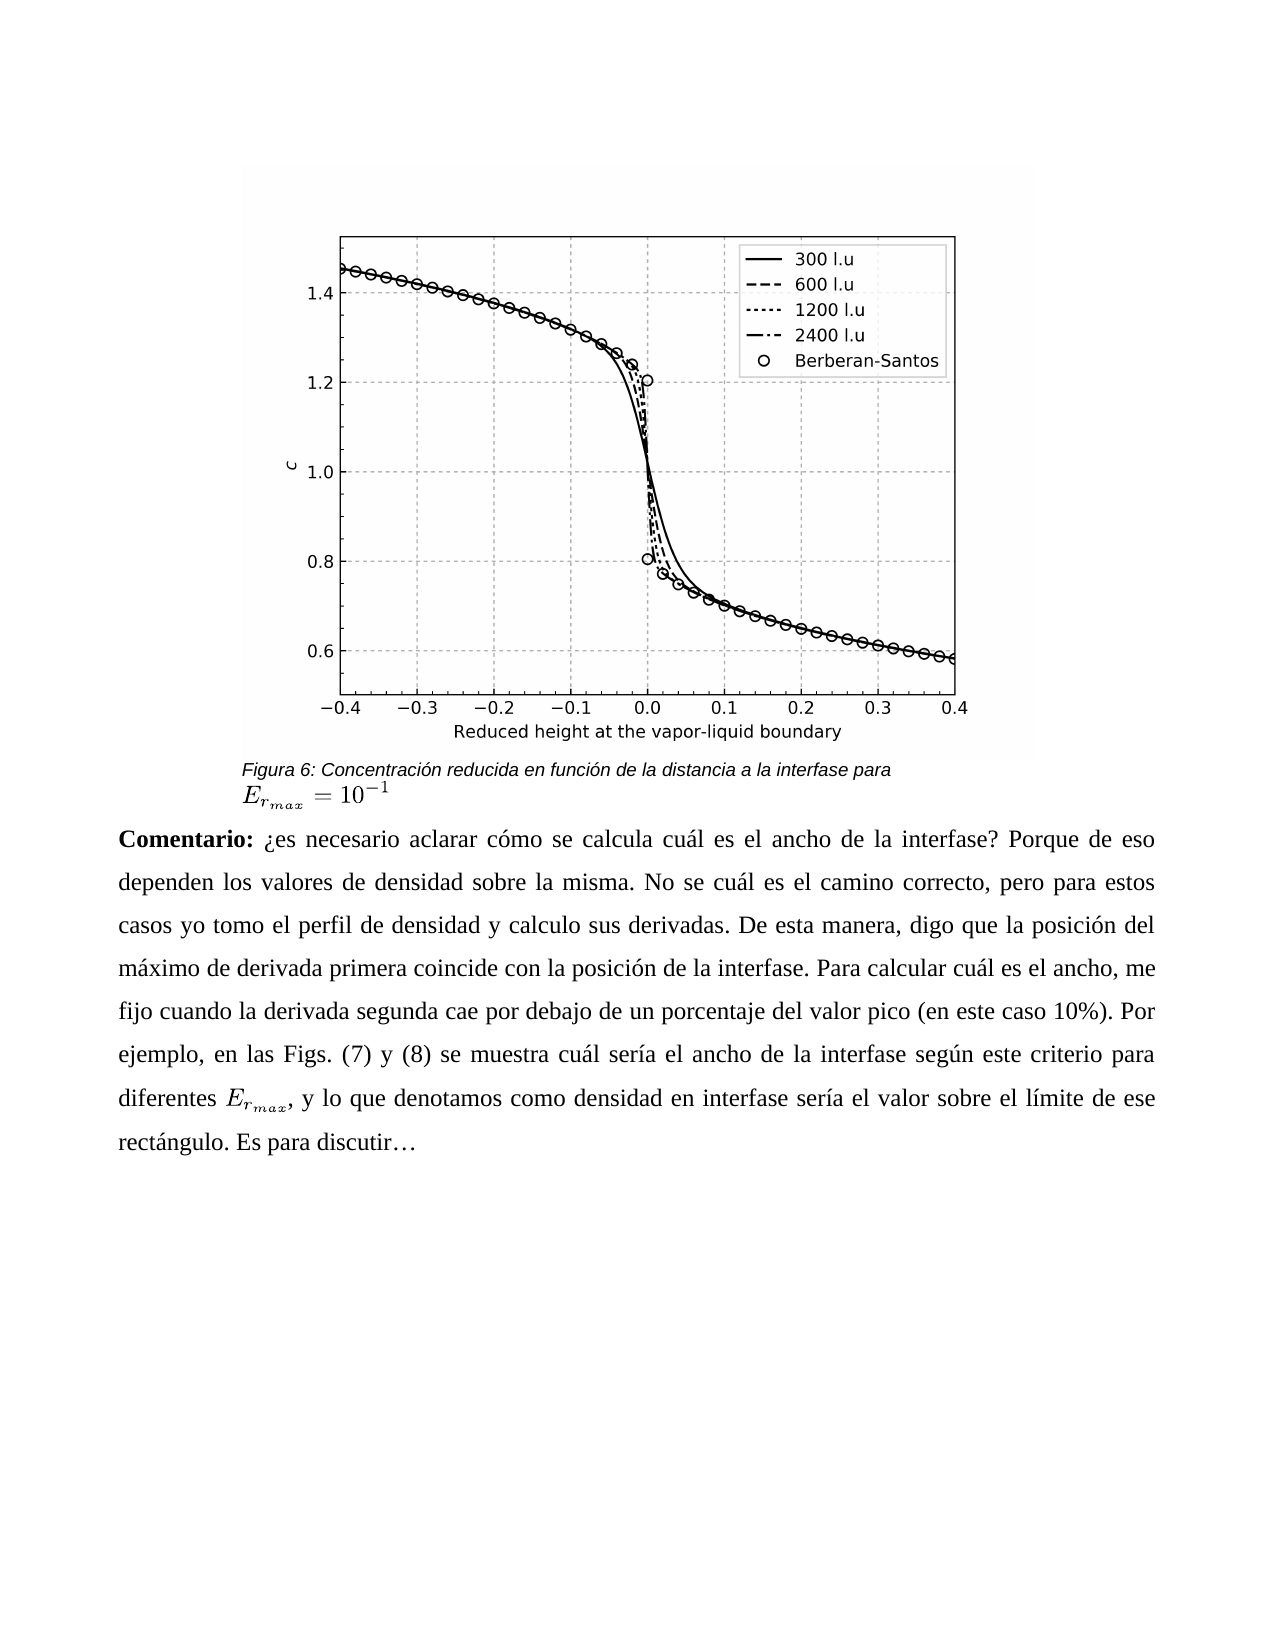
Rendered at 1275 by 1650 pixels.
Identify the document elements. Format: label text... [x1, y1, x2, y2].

picture [241, 165, 1034, 760]
text Figura 6: Concentración reducida en función de la distancia a la interfase para [242, 760, 1033, 809]
text Comentario: ¿es necesario aclarar cómo se calcula cuál es el ancho de la interfase? Porque de eso dependen los valores de densidad sobre la misma. No se cuál es el camino correcto, pero para estos casos yo tomo el perfil de densidad y calculo sus derivadas. De esta manera, digo que la posición del máximo de derivada primera coincide con la posición de la interfase. Para calcular cuál es el ancho, me fijo cuando la derivada segunda cae por debajo de un porcentaje del valor pico (en este caso 10%). Por ejemplo, en las Figs. (7) y (8) se muestra cuál sería el ancho de la interfase según este criterio para diferentes , y lo que denotamos como densidad en interfase sería el valor sobre el límite de ese rectángulo. Es para discutir… [118, 808, 1157, 1155]
